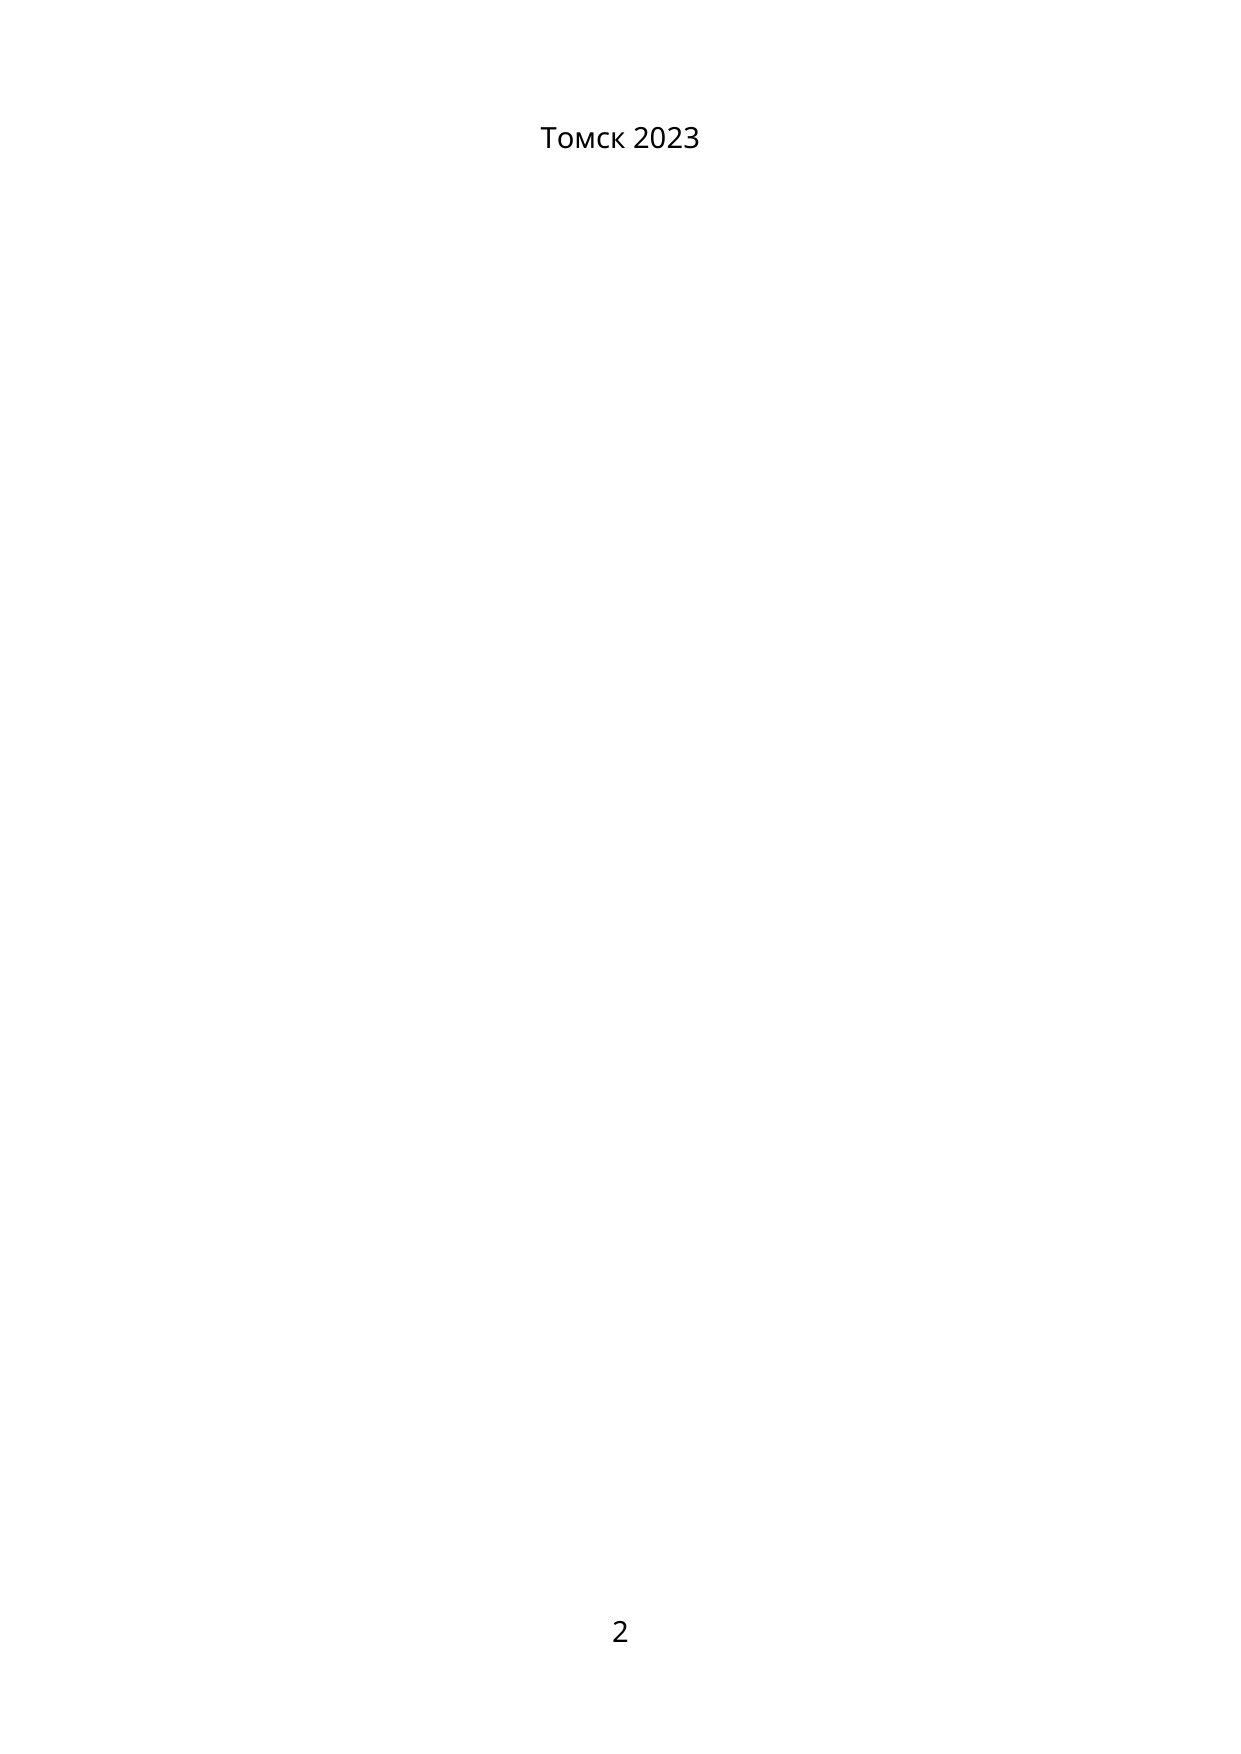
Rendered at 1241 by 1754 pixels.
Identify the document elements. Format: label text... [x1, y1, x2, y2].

text Томск 2023 [88, 117, 1152, 157]
